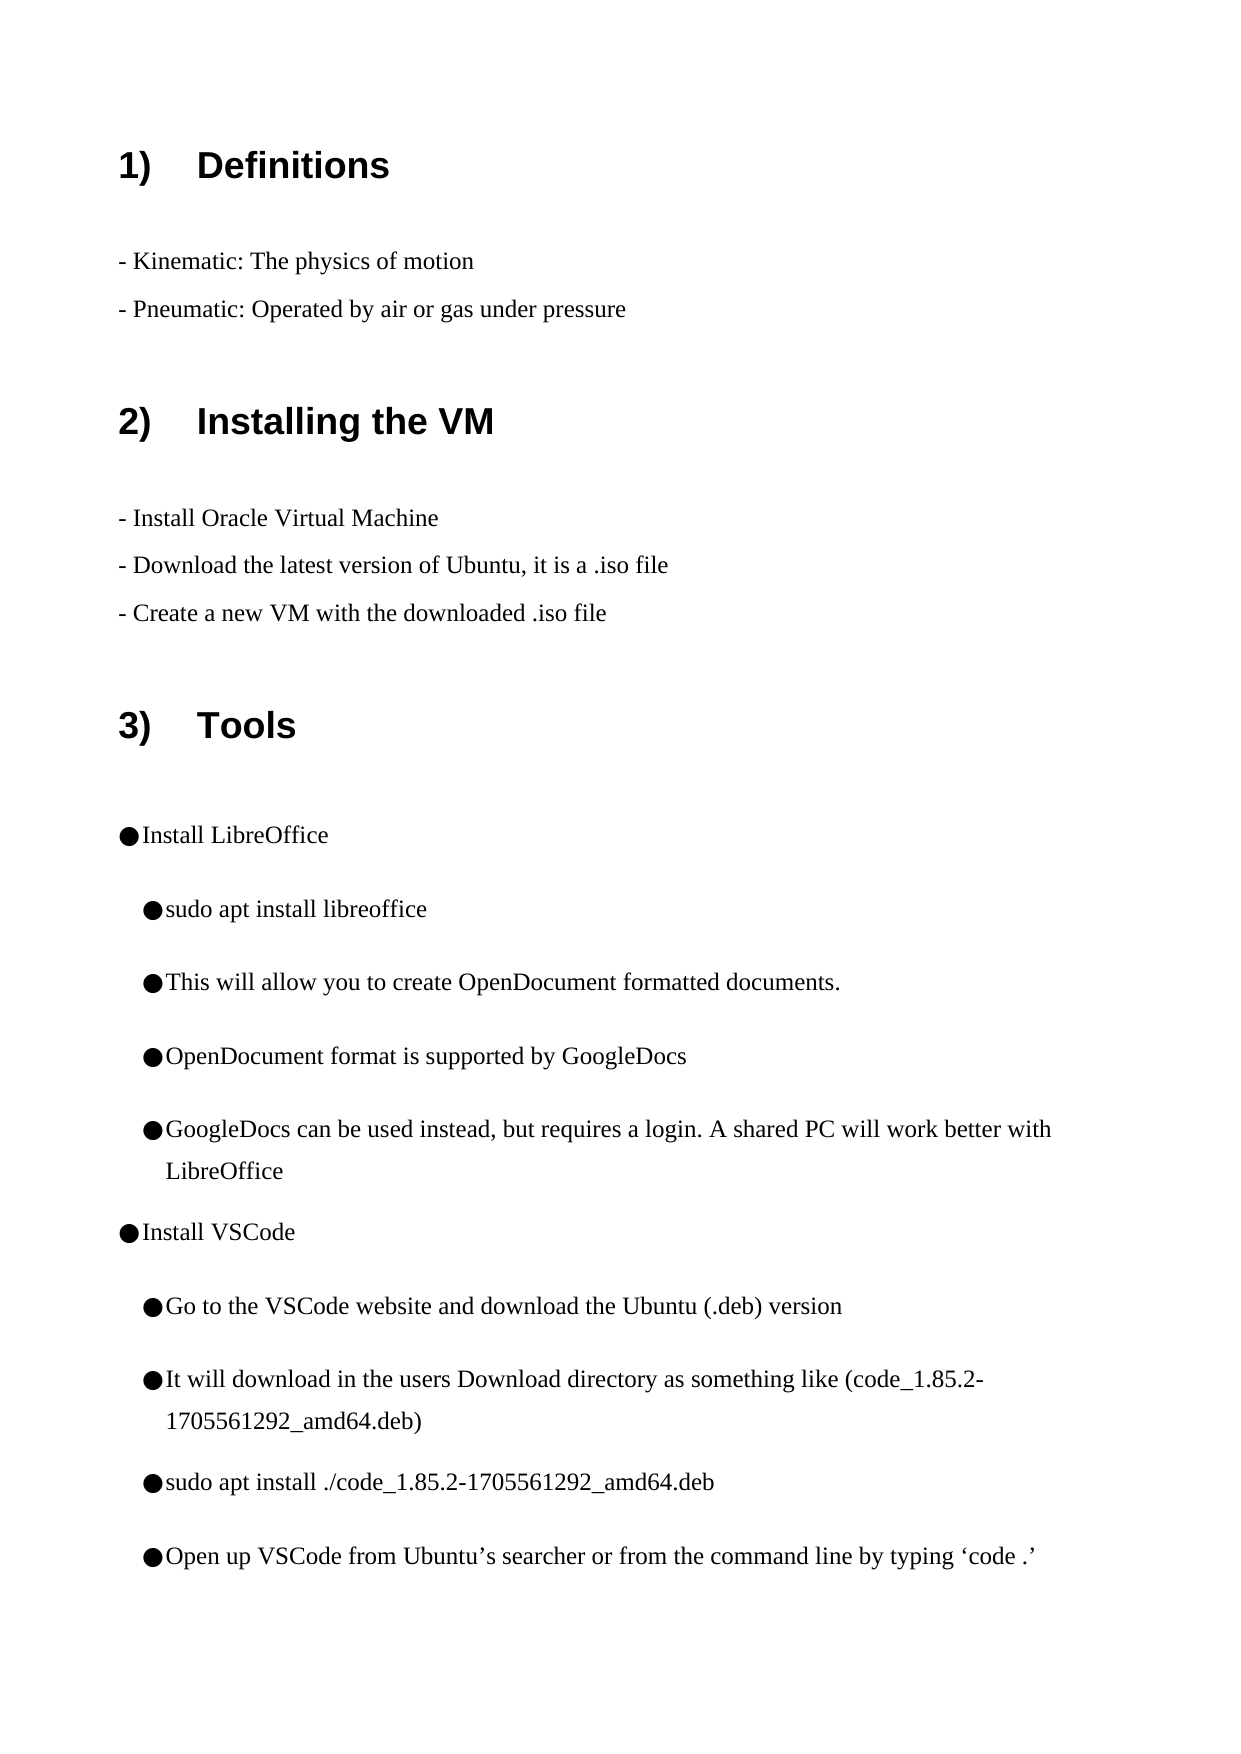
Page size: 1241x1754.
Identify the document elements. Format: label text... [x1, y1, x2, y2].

list Open up VSCode from Ubuntu’s searcher or from the command line by typing ‘code .’ [142, 1527, 1122, 1578]
list Go to the VSCode website and download the Ubuntu (.deb) version [142, 1277, 1122, 1328]
list GoogleDocs can be used instead, but requires a login. A shared PC will work better with LibreOffice [142, 1101, 1122, 1185]
text - Install Oracle Virtual Machine [118, 503, 1122, 532]
list This will allow you to create OpenDocument formatted documents. [142, 954, 1122, 1005]
list Install LibreOffice [118, 807, 1122, 858]
list OpenDocument format is supported by GoogleDocs [142, 1027, 1122, 1078]
subtitle Tools [118, 704, 1122, 747]
subtitle Installing the VM [118, 399, 1122, 443]
text - Create a new VM with the downloaded .iso file [118, 598, 1122, 627]
list sudo apt install libreoffice [142, 880, 1122, 932]
text - Kinematic: The physics of motion [118, 246, 1122, 275]
list Install VSCode [118, 1204, 1122, 1255]
subtitle Definitions [118, 143, 1122, 186]
text - Pneumatic: Operated by air or gas under pressure [118, 294, 1122, 323]
list sudo apt install ./code_1.85.2-1705561292_amd64.deb [142, 1454, 1122, 1505]
list It will download in the users Download directory as something like (code_1.85.2-1705561292_amd64.deb) [142, 1351, 1122, 1435]
text - Download the latest version of Ubuntu, it is a .iso file [118, 550, 1122, 579]
